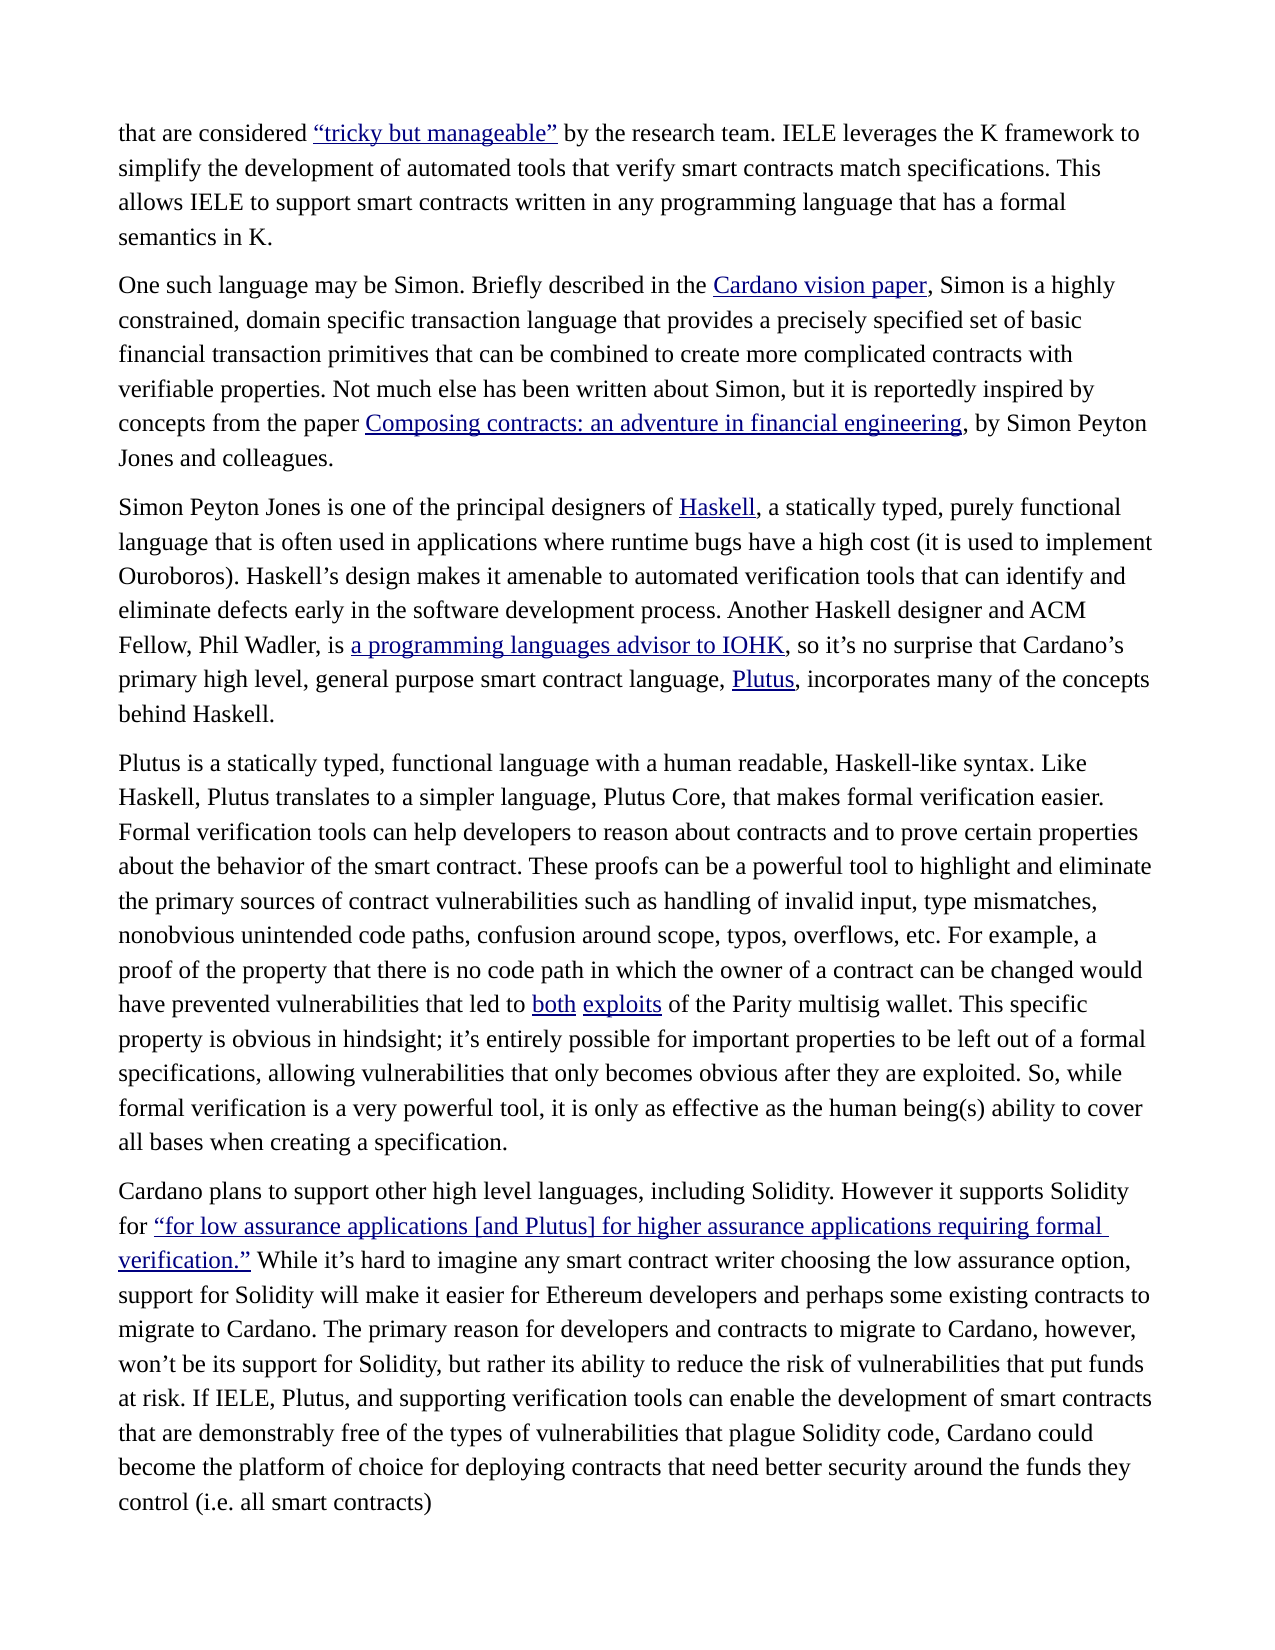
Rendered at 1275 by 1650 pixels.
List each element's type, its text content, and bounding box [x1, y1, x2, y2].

text One such language may be Simon. Briefly described in the Cardano vision paper, Simon is a highly constrained, domain specific transaction language that provides a precisely specified set of basic financial transaction primitives that can be combined to create more complicated contracts with verifiable properties. Not much else has been written about Simon, but it is reportedly inspired by concepts from the paper Composing contracts: an adventure in financial engineering, by Simon Peyton Jones and colleagues. [118, 271, 1157, 472]
text Simon Peyton Jones is one of the principal designers of Haskell, a statically typed, purely functional language that is often used in applications where runtime bugs have a high cost (it is used to implement Ouroboros). Haskell’s design makes it amenable to automated verification tools that can identify and eliminate defects early in the software development process. Another Haskell designer and ACM Fellow, Phil Wadler, is a programming languages advisor to IOHK, so it’s no surprise that Cardano’s primary high level, general purpose smart contract language, Plutus, incorporates many of the concepts behind Haskell. [118, 492, 1157, 728]
text that are considered “tricky but manageable” by the research team. IELE leverages the K framework to simplify the development of automated tools that verify smart contracts match specifications. This allows IELE to support smart contracts written in any programming language that has a formal semantics in K. [118, 118, 1157, 250]
text Plutus is a statically typed, functional language with a human readable, Haskell-like syntax. Like Haskell, Plutus translates to a simpler language, Plutus Core, that makes formal verification easier. Formal verification tools can help developers to reason about contracts and to prove certain properties about the behavior of the smart contract. These proofs can be a powerful tool to highlight and eliminate the primary sources of contract vulnerabilities such as handling of invalid input, type mismatches, nonobvious unintended code paths, confusion around scope, typos, overflows, etc. For example, a proof of the property that there is no code path in which the owner of a contract can be changed would have prevented vulnerabilities that led to both exploits of the Parity multisig wallet. This specific property is obvious in hindsight; it’s entirely possible for important properties to be left out of a formal specifications, allowing vulnerabilities that only becomes obvious after they are exploited. So, while formal verification is a very powerful tool, it is only as effective as the human being(s) ability to cover all bases when creating a specification. [118, 748, 1157, 1156]
text Cardano plans to support other high level languages, including Solidity. However it supports Solidity for “for low assurance applications [and Plutus] for higher assurance applications requiring formal verification.” While it’s hard to imagine any smart contract writer choosing the low assurance option, support for Solidity will make it easier for Ethereum developers and perhaps some existing contracts to migrate to Cardano. The primary reason for developers and contracts to migrate to Cardano, however, won’t be its support for Solidity, but rather its ability to reduce the risk of vulnerabilities that put funds at risk. If IELE, Plutus, and supporting verification tools can enable the development of smart contracts that are demonstrably free of the types of vulnerabilities that plague Solidity code, Cardano could become the platform of choice for deploying contracts that need better security around the funds they control (i.e. all smart contracts) [118, 1176, 1157, 1515]
